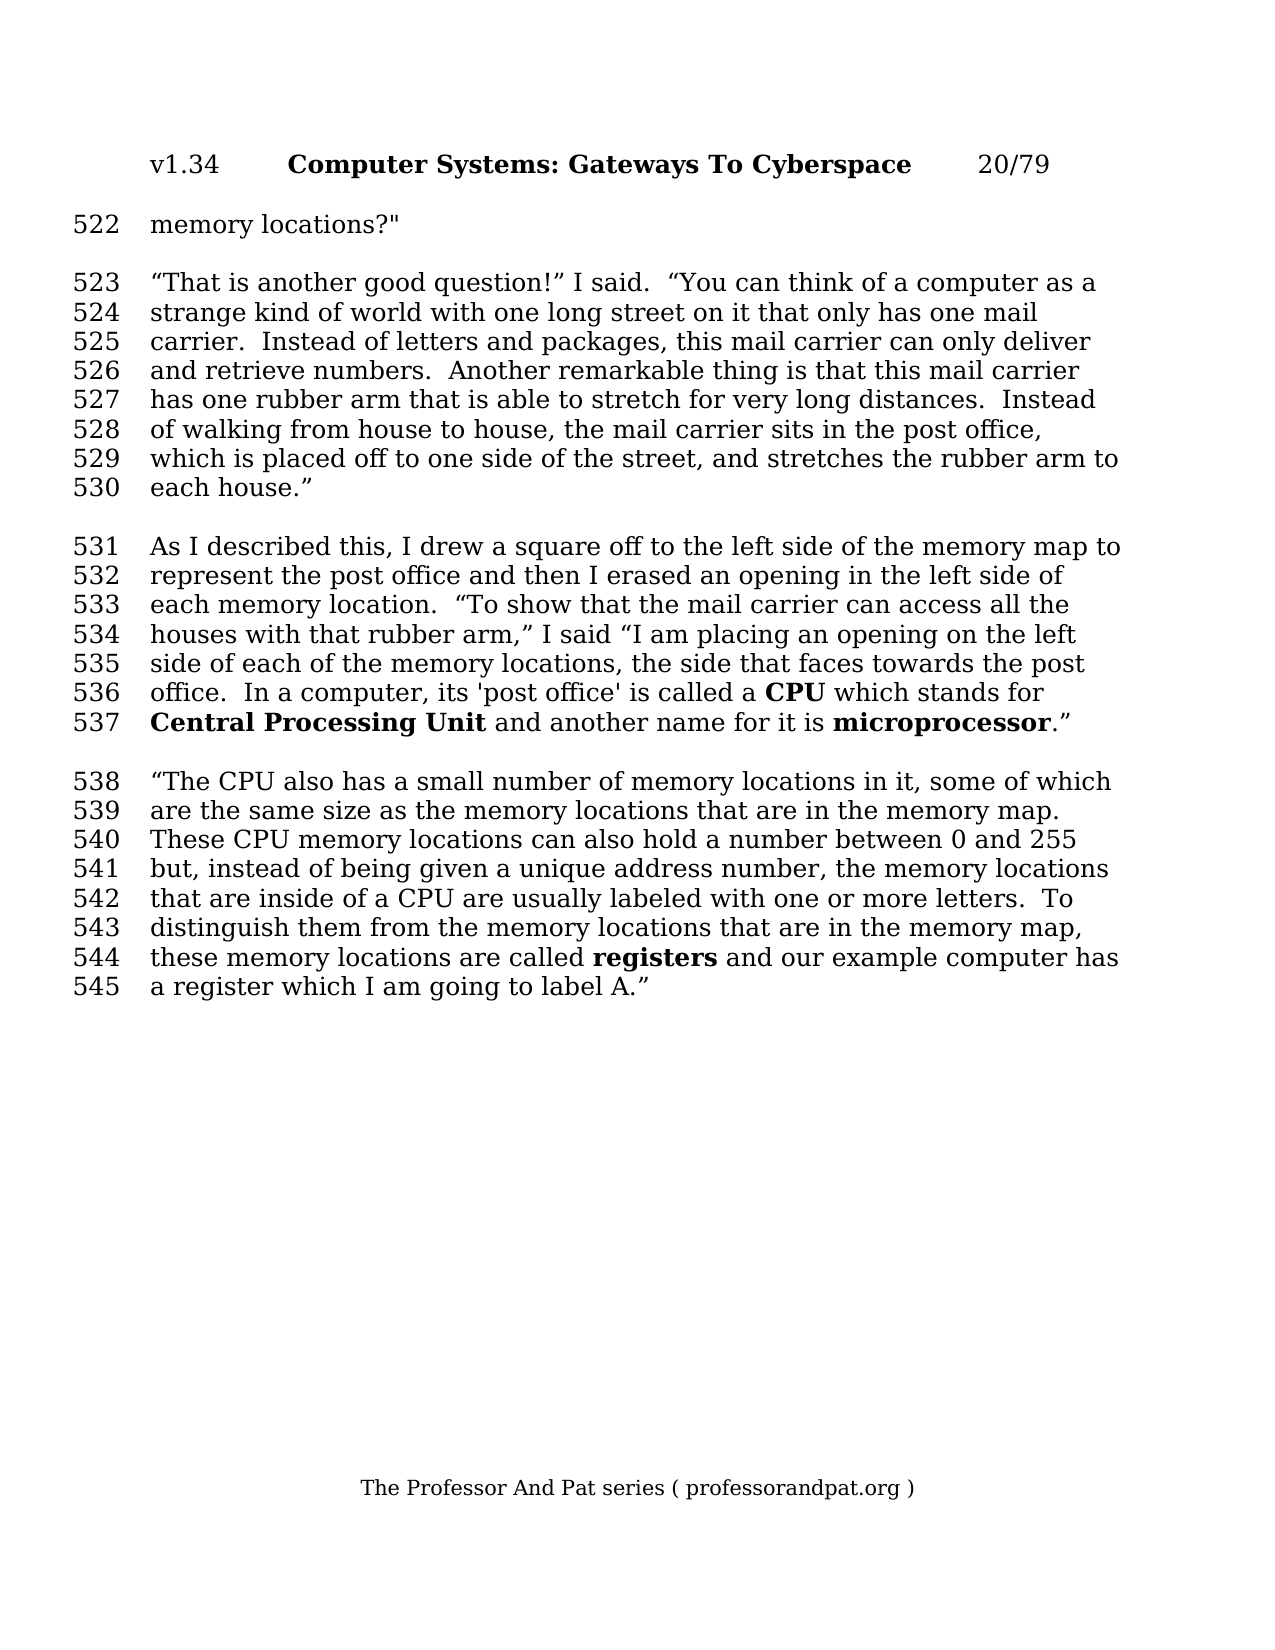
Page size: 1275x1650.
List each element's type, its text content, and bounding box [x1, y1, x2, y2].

text “The CPU also has a small number of memory locations in it, some of which are the same size as the memory locations that are in the memory map. These CPU memory locations can also hold a number between 0 and 255 but, instead of being given a unique address number, the memory locations that are inside of a CPU are usually labeled with one or more letters. To distinguish them from the memory locations that are in the memory map, these memory locations are called registers and our example computer has a register which I am going to label A.” [150, 767, 1125, 1001]
text memory locations?" [150, 210, 1125, 239]
text As I described this, I drew a square off to the left side of the memory map to represent the post office and then I erased an opening in the left side of each memory location. “To show that the mail carrier can access all the houses with that rubber arm,” I said “I am placing an opening on the left side of each of the memory locations, the side that faces towards the post office. In a computer, its 'post office' is called a CPU which stands for Central Processing Unit and another name for it is microprocessor.” [150, 532, 1125, 737]
text “That is another good question!” I said. “You can think of a computer as a strange kind of world with one long street on it that only has one mail carrier. Instead of letters and packages, this mail carrier can only deliver and retrieve numbers. Another remarkable thing is that this mail carrier has one rubber arm that is able to stretch for very long distances. Instead of walking from house to house, the mail carrier sits in the post office, which is placed off to one side of the street, and stretches the rubber arm to each house.” [150, 268, 1125, 503]
